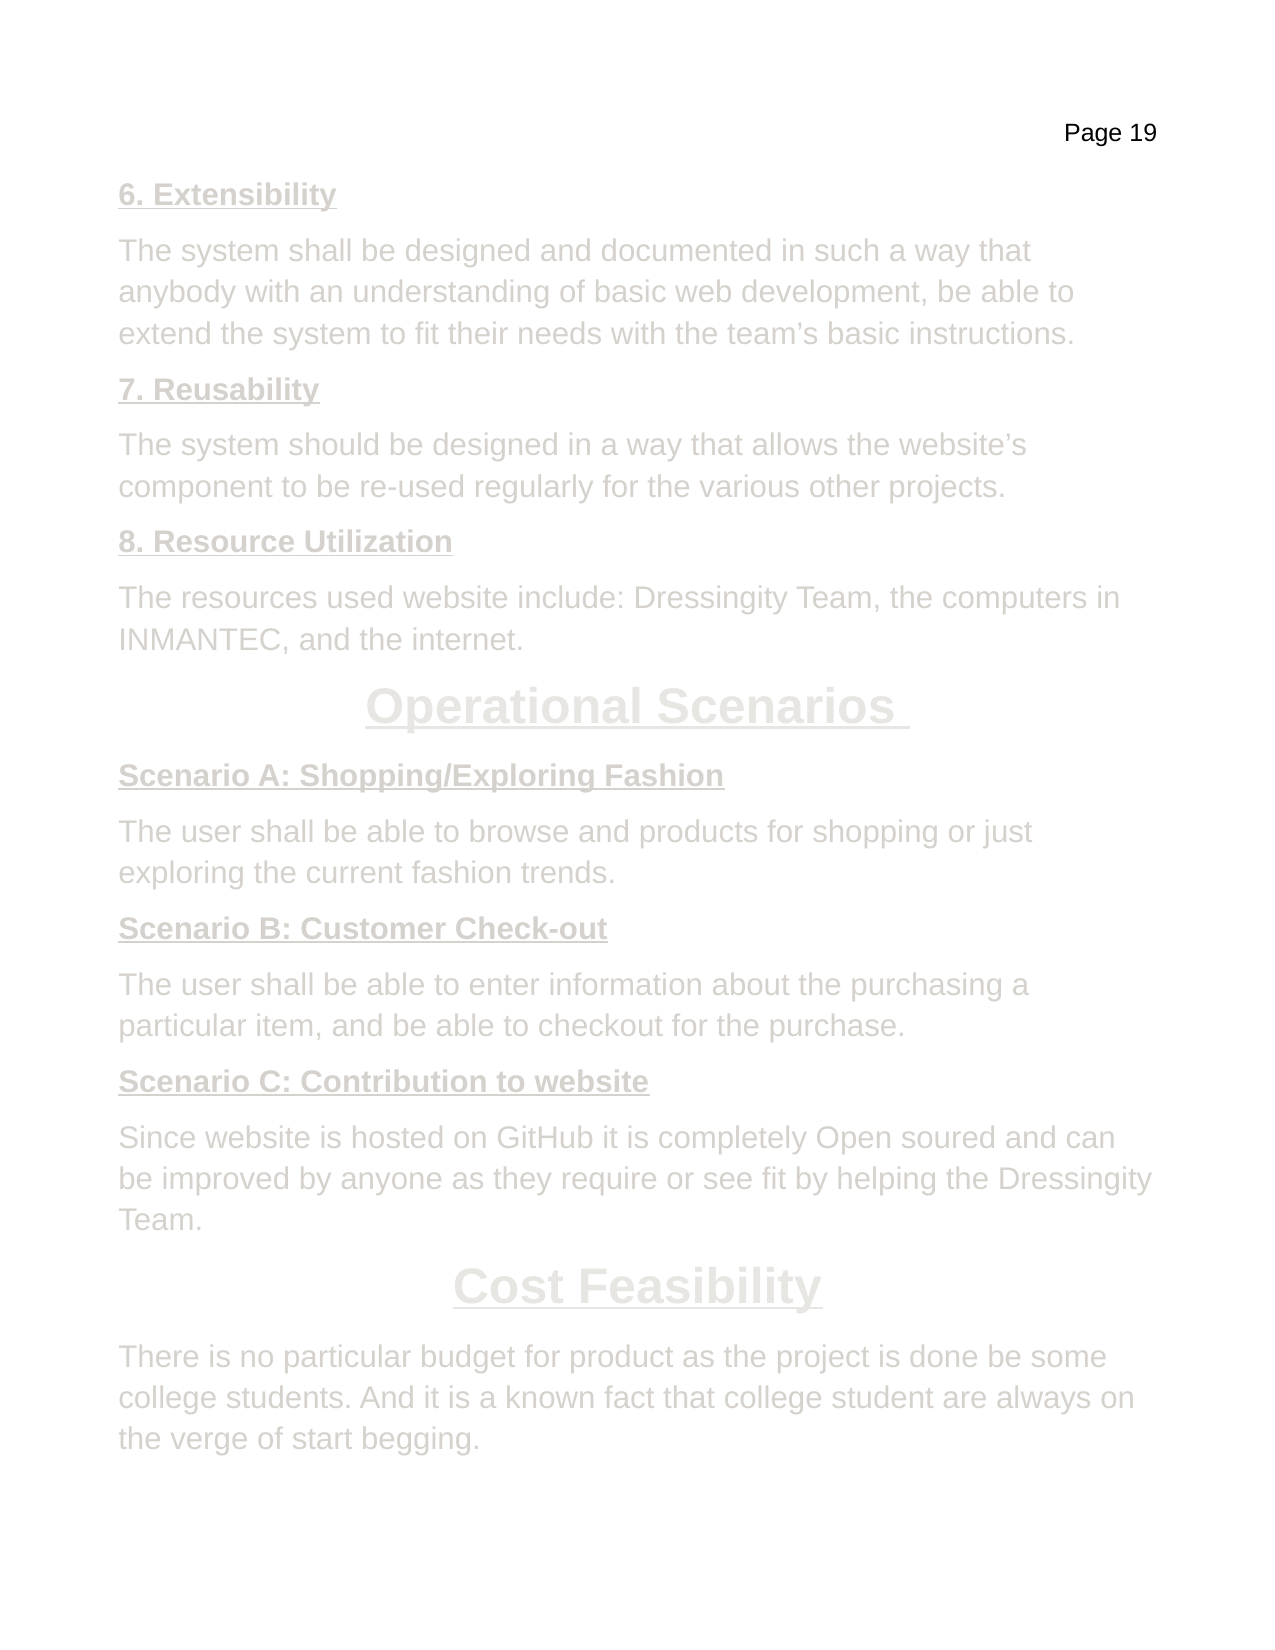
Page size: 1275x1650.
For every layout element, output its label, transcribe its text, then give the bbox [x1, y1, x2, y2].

text Cost Feasibility [118, 1257, 1157, 1314]
text The user shall be able to enter information about the purchasing a particular item, and be able to checkout for the purchase. [118, 966, 1157, 1043]
text Operational Scenarios [118, 676, 1157, 734]
text Scenario C: Contribution to website [118, 1063, 1157, 1099]
text 8. Resource Utilization [118, 523, 1157, 559]
text There is no particular budget for product as the project is done be some college students. And it is a known fact that college student are always on the verge of start begging. [118, 1338, 1157, 1456]
text The system should be designed in a way that allows the website’s component to be re-used regularly for the various other projects. [118, 426, 1157, 503]
text 7. Reusability [118, 371, 1157, 406]
text The resources used website include: Dressingity Team, the computers in INMANTEC, and the internet. [118, 579, 1157, 656]
text Scenario B: Customer Check-out [118, 910, 1157, 946]
text The user shall be able to browse and products for shopping or just exploring the current fashion trends. [118, 813, 1157, 890]
text Since website is hosted on GitHub it is completely Open soured and can be improved by anyone as they require or see fit by helping the Dressingity Team. [118, 1119, 1157, 1237]
text Scenario A: Shopping/Exploring Fashion [118, 757, 1157, 793]
text 6. Extensibility [118, 176, 1157, 212]
text The system shall be designed and documented in such a way that anybody with an understanding of basic web development, be able to extend the system to fit their needs with the team’s basic instructions. [118, 232, 1157, 351]
